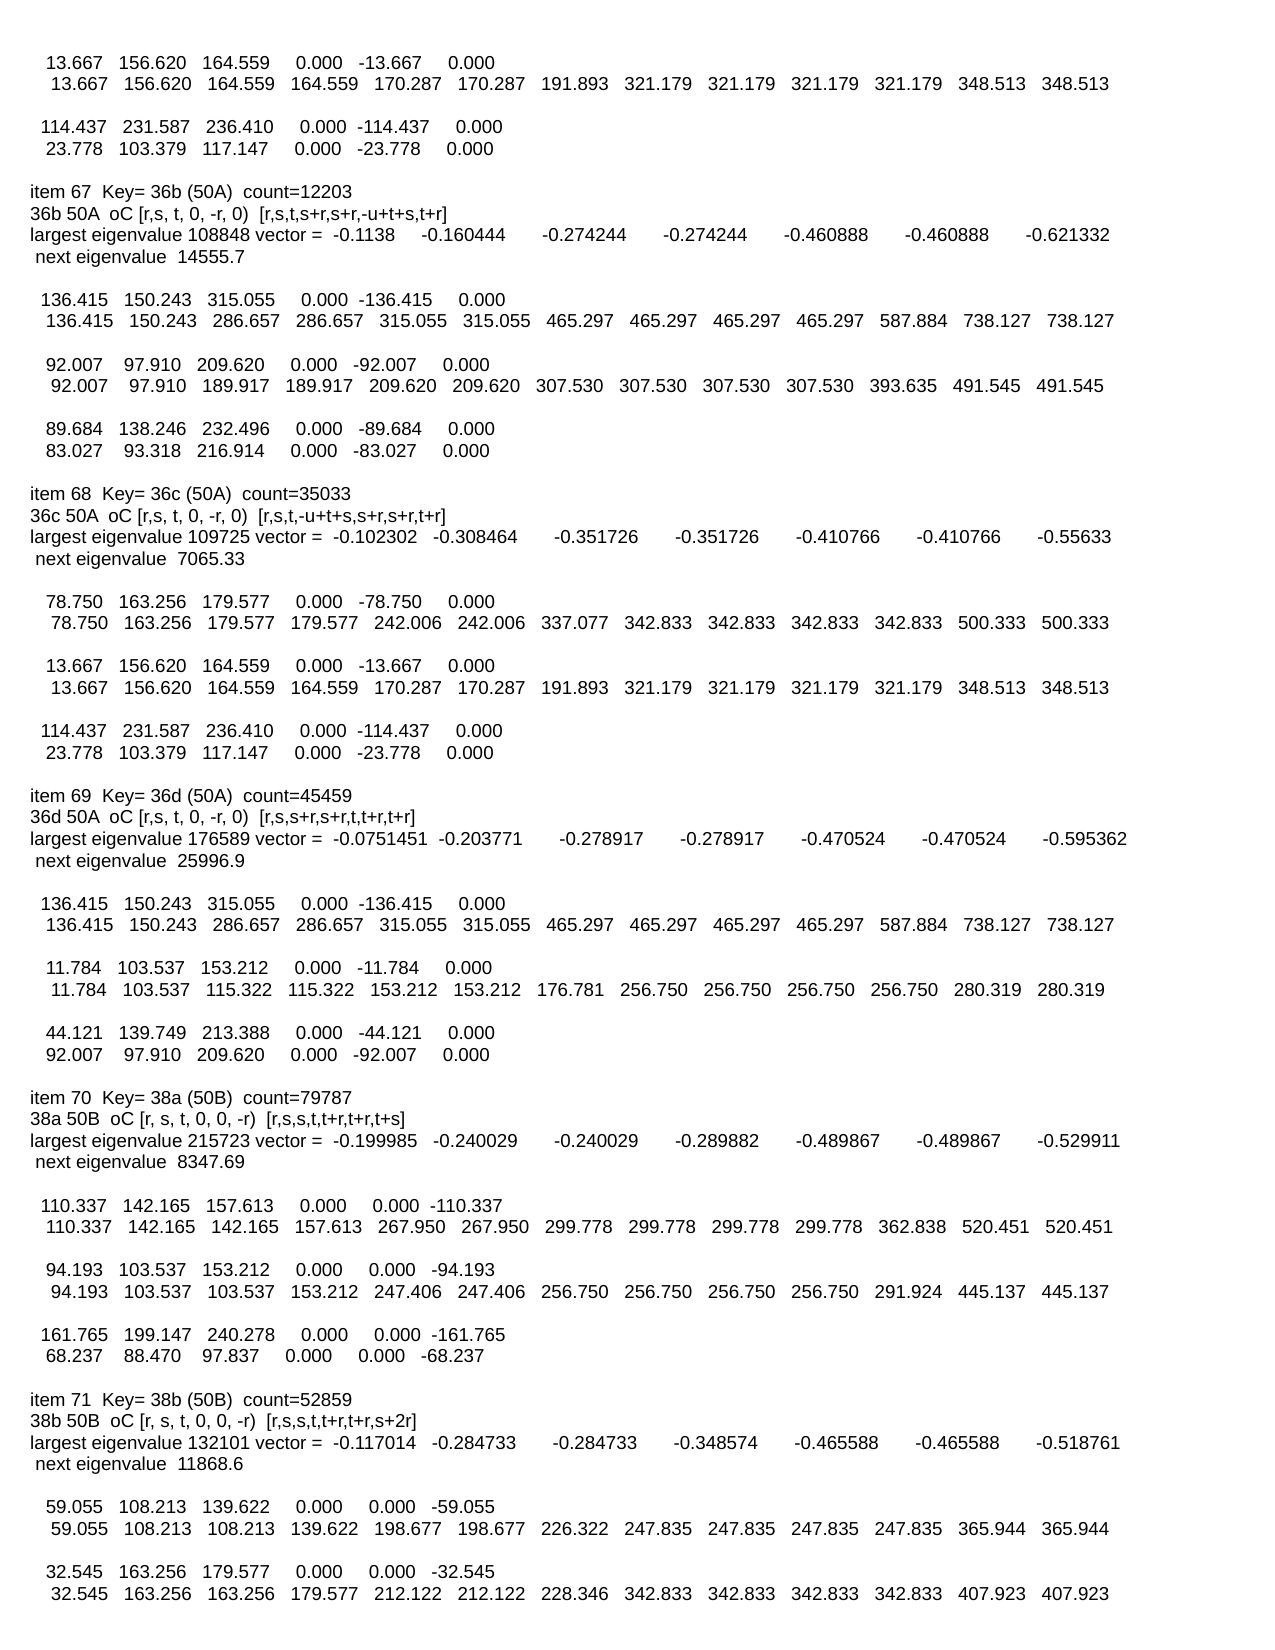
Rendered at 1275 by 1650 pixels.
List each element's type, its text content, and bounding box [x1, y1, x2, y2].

text 78.750 163.256 179.577 0.000 -78.750 0.000 [30, 591, 1245, 612]
text 36c 50A oC [r,s, t, 0, -r, 0) [r,s,t,-u+t+s,s+r,s+r,t+r] [30, 504, 1245, 526]
text item 67 Key= 36b (50A) count=12203 [30, 181, 1245, 202]
text largest eigenvalue 109725 vector = -0.102302 -0.308464 -0.351726 -0.351726 -0.410766 -0.410766 -0.55633 [30, 526, 1245, 547]
text largest eigenvalue 132101 vector = -0.117014 -0.284733 -0.284733 -0.348574 -0.465588 -0.465588 -0.518761 [30, 1432, 1245, 1453]
text largest eigenvalue 108848 vector = -0.1138 -0.160444 -0.274244 -0.274244 -0.460888 -0.460888 -0.621332 [30, 224, 1245, 246]
text item 69 Key= 36d (50A) count=45459 [30, 785, 1245, 806]
text 89.684 138.246 232.496 0.000 -89.684 0.000 [30, 418, 1245, 440]
text 114.437 231.587 236.410 0.000 -114.437 0.000 [30, 720, 1245, 742]
text 13.667 156.620 164.559 164.559 170.287 170.287 191.893 321.179 321.179 321.179 321.179 348.513 348.513 [30, 677, 1245, 698]
text 161.765 199.147 240.278 0.000 0.000 -161.765 [30, 1324, 1245, 1345]
text 136.415 150.243 286.657 286.657 315.055 315.055 465.297 465.297 465.297 465.297 587.884 738.127 738.127 [30, 310, 1245, 332]
text 92.007 97.910 209.620 0.000 -92.007 0.000 [30, 353, 1245, 375]
text 136.415 150.243 315.055 0.000 -136.415 0.000 [30, 289, 1245, 310]
text 68.237 88.470 97.837 0.000 0.000 -68.237 [30, 1345, 1245, 1367]
text 13.667 156.620 164.559 0.000 -13.667 0.000 [30, 655, 1245, 677]
text 11.784 103.537 153.212 0.000 -11.784 0.000 [30, 957, 1245, 979]
text 23.778 103.379 117.147 0.000 -23.778 0.000 [30, 742, 1245, 763]
text 36d 50A oC [r,s, t, 0, -r, 0) [r,s,s+r,s+r,t,t+r,t+r] [30, 806, 1245, 828]
text 136.415 150.243 315.055 0.000 -136.415 0.000 [30, 892, 1245, 914]
text 38a 50B oC [r, s, t, 0, 0, -r) [r,s,s,t,t+r,t+r,t+s] [30, 1108, 1245, 1130]
text 59.055 108.213 108.213 139.622 198.677 198.677 226.322 247.835 247.835 247.835 247.835 365.944 365.944 [30, 1518, 1245, 1539]
text 59.055 108.213 139.622 0.000 0.000 -59.055 [30, 1496, 1245, 1518]
text 13.667 156.620 164.559 0.000 -13.667 0.000 [30, 52, 1245, 73]
text 32.545 163.256 163.256 179.577 212.122 212.122 228.346 342.833 342.833 342.833 342.833 407.923 407.923 [30, 1582, 1245, 1604]
text next eigenvalue 7065.33 [30, 547, 1245, 569]
text 114.437 231.587 236.410 0.000 -114.437 0.000 [30, 116, 1245, 138]
text 32.545 163.256 179.577 0.000 0.000 -32.545 [30, 1561, 1245, 1582]
text 92.007 97.910 189.917 189.917 209.620 209.620 307.530 307.530 307.530 307.530 393.635 491.545 491.545 [30, 375, 1245, 397]
text largest eigenvalue 215723 vector = -0.199985 -0.240029 -0.240029 -0.289882 -0.489867 -0.489867 -0.529911 [30, 1130, 1245, 1151]
text 92.007 97.910 209.620 0.000 -92.007 0.000 [30, 1043, 1245, 1065]
text largest eigenvalue 176589 vector = -0.0751451 -0.203771 -0.278917 -0.278917 -0.470524 -0.470524 -0.595362 [30, 828, 1245, 849]
text 11.784 103.537 115.322 115.322 153.212 153.212 176.781 256.750 256.750 256.750 256.750 280.319 280.319 [30, 979, 1245, 1000]
text 36b 50A oC [r,s, t, 0, -r, 0) [r,s,t,s+r,s+r,-u+t+s,t+r] [30, 202, 1245, 224]
text item 68 Key= 36c (50A) count=35033 [30, 483, 1245, 504]
text 78.750 163.256 179.577 179.577 242.006 242.006 337.077 342.833 342.833 342.833 342.833 500.333 500.333 [30, 612, 1245, 634]
text 94.193 103.537 153.212 0.000 0.000 -94.193 [30, 1259, 1245, 1281]
text next eigenvalue 25996.9 [30, 849, 1245, 871]
text 94.193 103.537 103.537 153.212 247.406 247.406 256.750 256.750 256.750 256.750 291.924 445.137 445.137 [30, 1281, 1245, 1302]
text next eigenvalue 11868.6 [30, 1453, 1245, 1475]
text 13.667 156.620 164.559 164.559 170.287 170.287 191.893 321.179 321.179 321.179 321.179 348.513 348.513 [30, 73, 1245, 95]
text next eigenvalue 8347.69 [30, 1151, 1245, 1173]
text 110.337 142.165 142.165 157.613 267.950 267.950 299.778 299.778 299.778 299.778 362.838 520.451 520.451 [30, 1216, 1245, 1237]
text 136.415 150.243 286.657 286.657 315.055 315.055 465.297 465.297 465.297 465.297 587.884 738.127 738.127 [30, 914, 1245, 936]
text item 71 Key= 38b (50B) count=52859 [30, 1388, 1245, 1410]
text 44.121 139.749 213.388 0.000 -44.121 0.000 [30, 1022, 1245, 1043]
text 38b 50B oC [r, s, t, 0, 0, -r) [r,s,s,t,t+r,t+r,s+2r] [30, 1410, 1245, 1432]
text 83.027 93.318 216.914 0.000 -83.027 0.000 [30, 440, 1245, 461]
text item 70 Key= 38a (50B) count=79787 [30, 1087, 1245, 1108]
text 23.778 103.379 117.147 0.000 -23.778 0.000 [30, 138, 1245, 159]
text next eigenvalue 14555.7 [30, 246, 1245, 267]
text 110.337 142.165 157.613 0.000 0.000 -110.337 [30, 1194, 1245, 1216]
